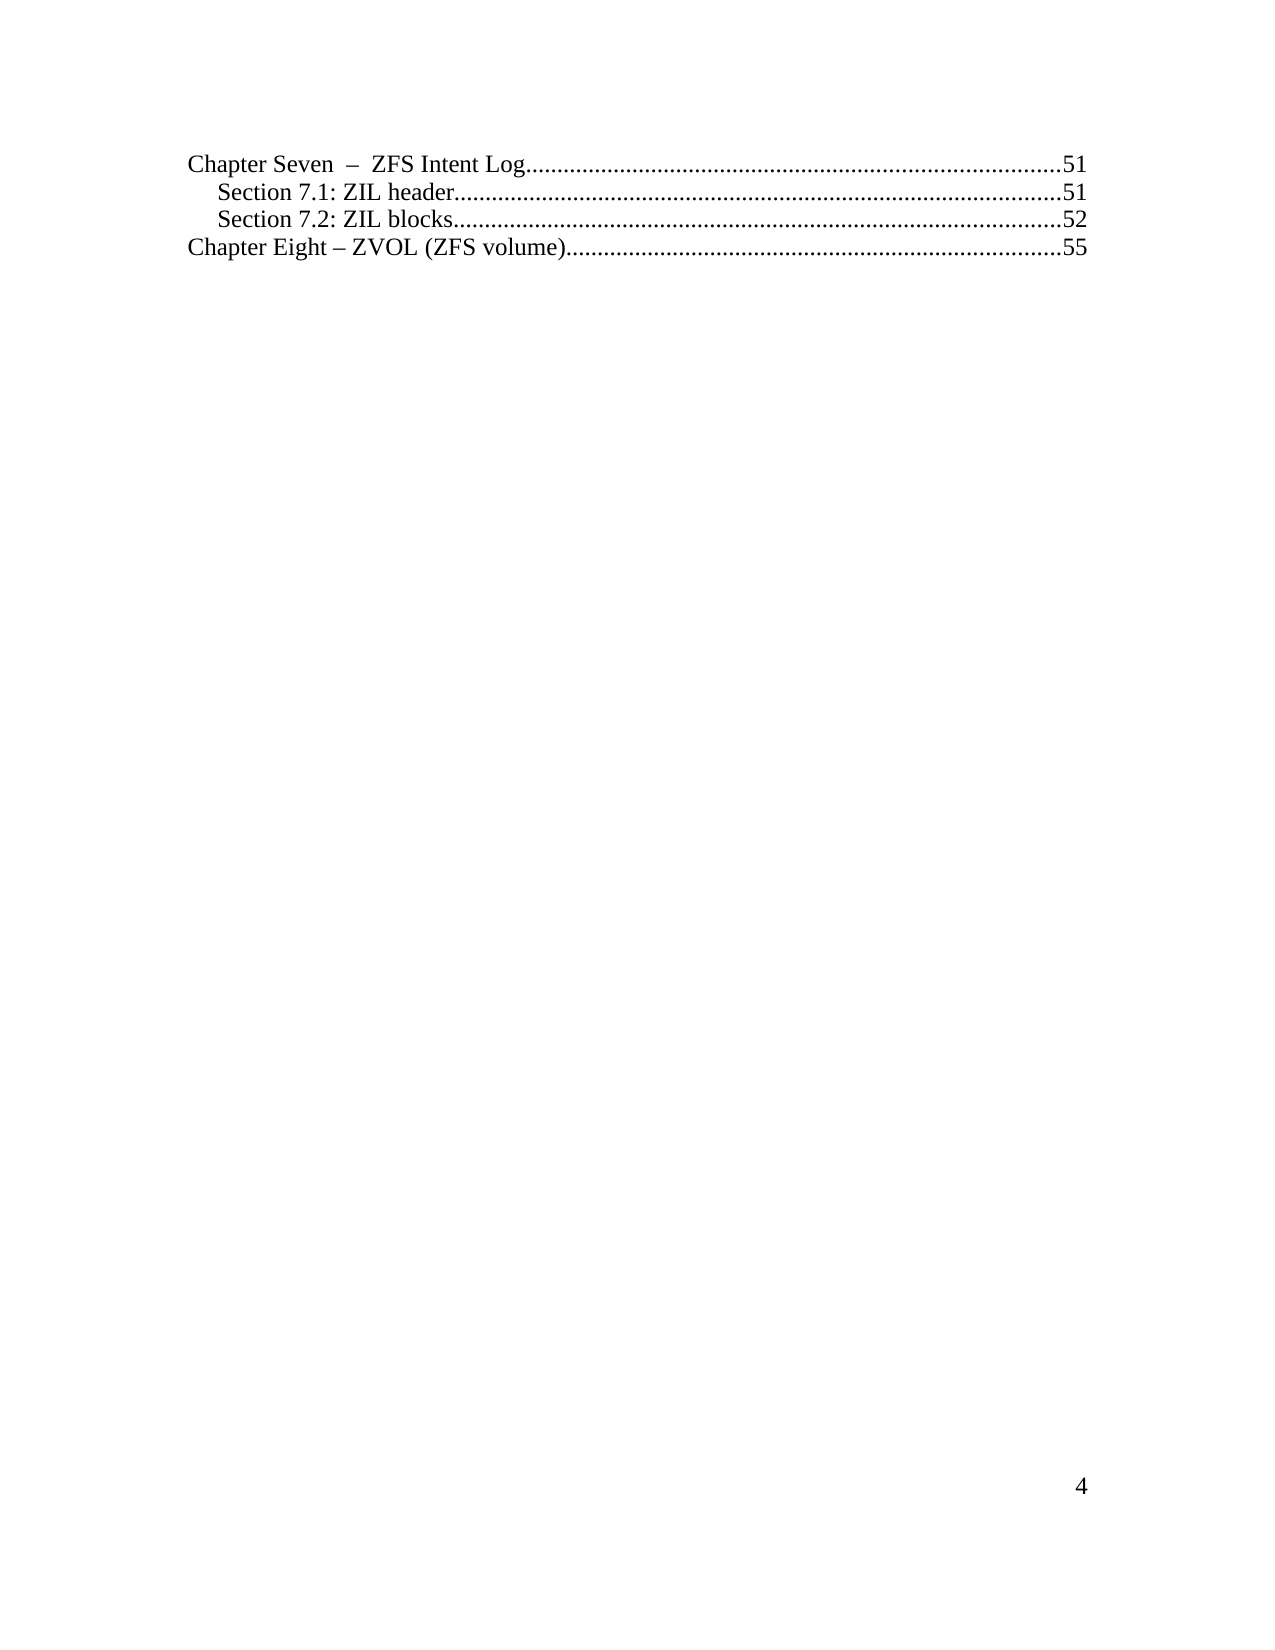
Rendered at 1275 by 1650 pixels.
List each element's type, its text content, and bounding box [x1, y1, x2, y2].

text Section 7.2: ZIL blocks 52 [217, 205, 1087, 233]
text Chapter Eight – ZVOL (ZFS volume) 55 [187, 233, 1087, 261]
text Chapter Seven – ZFS Intent Log 51 [187, 150, 1087, 178]
text Section 7.1: ZIL header 51 [217, 178, 1087, 205]
